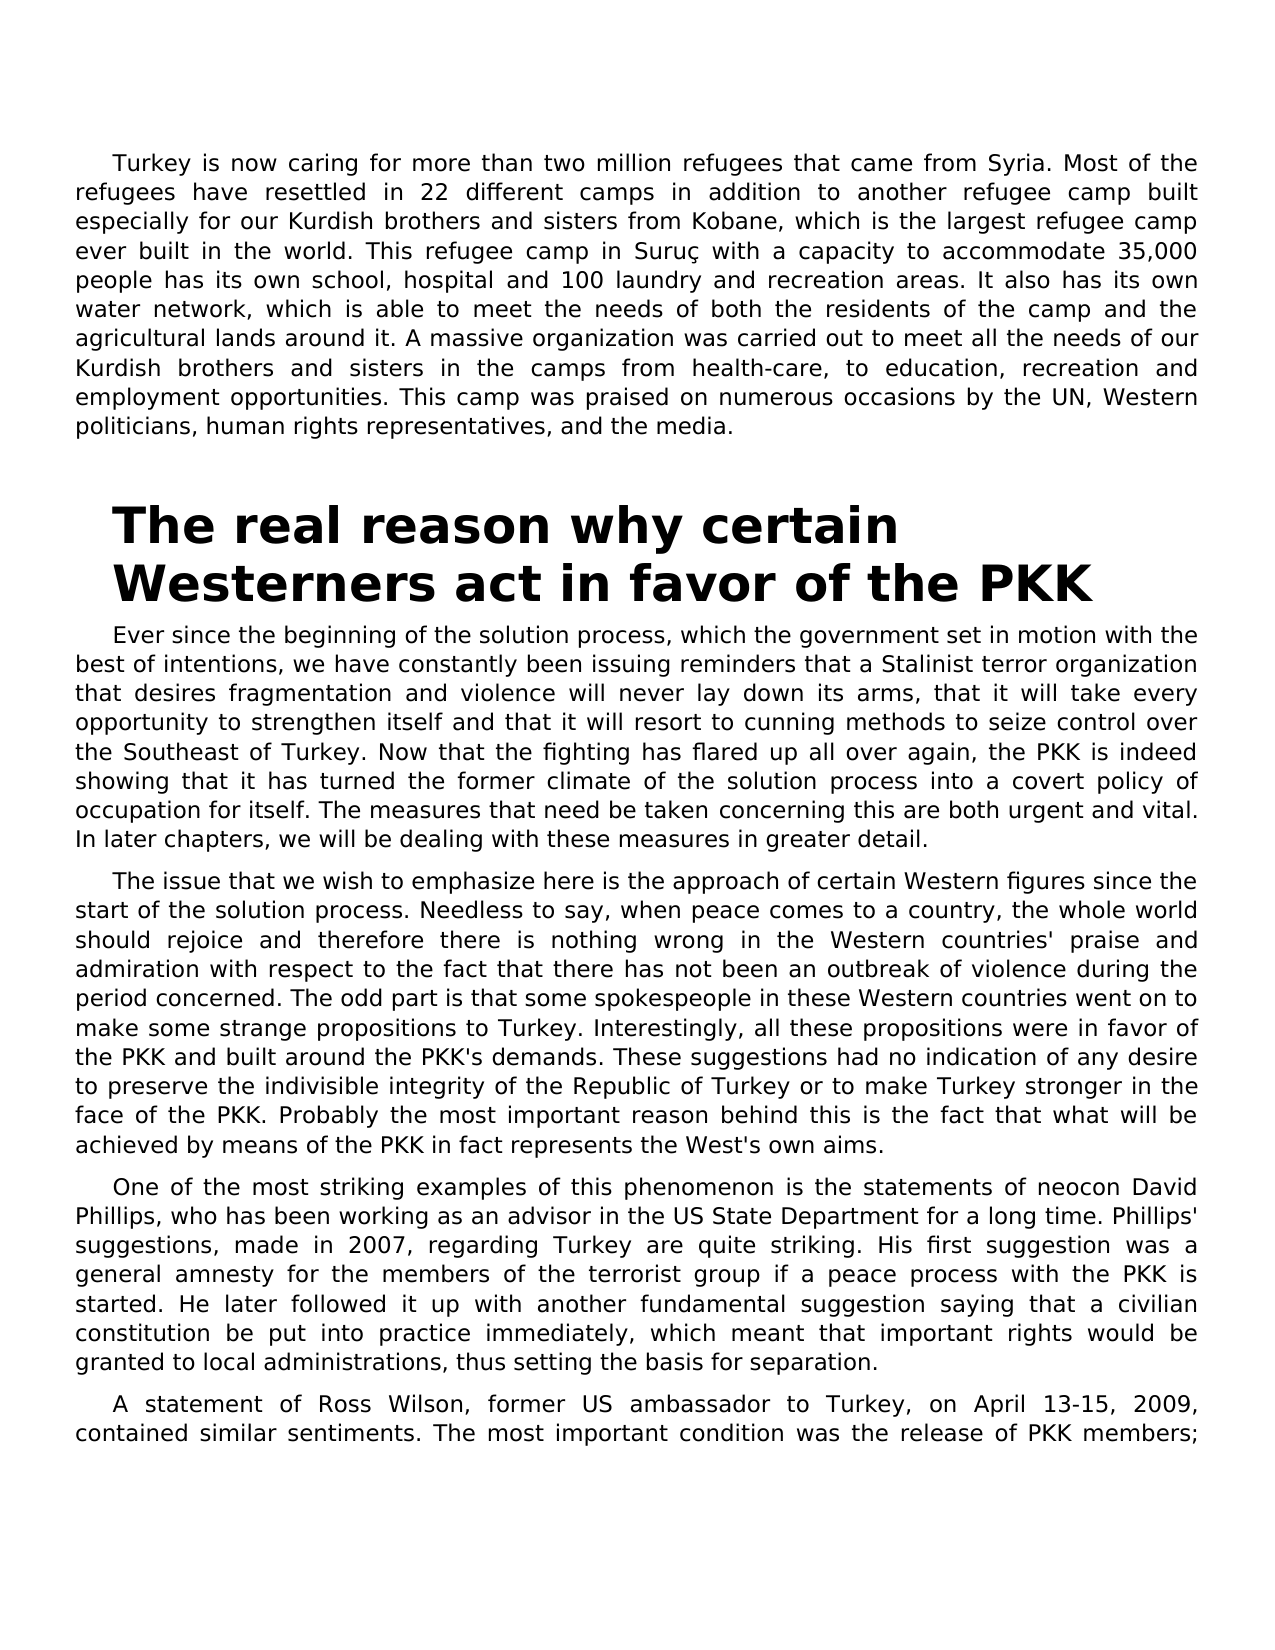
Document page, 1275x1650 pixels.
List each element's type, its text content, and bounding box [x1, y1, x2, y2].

subtitle The real reason why certain Westerners act in favor of the PKK [112, 497, 1200, 613]
text The issue that we wish to emphasize here is the approach of certain Western figures since the start of the solution process. Needless to say, when peace comes to a country, the whole world should rejoice and therefore there is nothing wrong in the Western countries' praise and admiration with respect to the fact that there has not been an outbreak of violence during the period concerned. The odd part is that some spokespeople in these Western countries went on to make some strange propositions to Turkey. Interestingly, all these propositions were in favor of the PKK and built around the PKK's demands. These suggestions had no indication of any desire to preserve the indivisible integrity of the Republic of Turkey or to make Turkey stronger in the face of the PKK. Probably the most important reason behind this is the fact that what will be achieved by means of the PKK in fact represents the West's own aims. [75, 868, 1200, 1158]
text A statement of Ross Wilson, former US ambassador to Turkey, on April 13-15, 2009, contained similar sentiments. The most important condition was the release of PKK members; [75, 1391, 1200, 1447]
text Ever since the beginning of the solution process, which the government set in motion with the best of intentions, we have constantly been issuing reminders that a Stalinist terror organization that desires fragmentation and violence will never lay down its arms, that it will take every opportunity to strengthen itself and that it will resort to cunning methods to seize control over the Southeast of Turkey. Now that the fighting has flared up all over again, the PKK is indeed showing that it has turned the former climate of the solution process into a covert policy of occupation for itself. The measures that need be taken concerning this are both urgent and vital. In later chapters, we will be dealing with these measures in greater detail. [75, 622, 1200, 853]
text One of the most striking examples of this phenomenon is the statements of neocon David Phillips, who has been working as an advisor in the US State Department for a long time. Phillips' suggestions, made in 2007, regarding Turkey are quite striking. His first suggestion was a general amnesty for the members of the terrorist group if a peace process with the PKK is started. He later followed it up with another fundamental suggestion saying that a civilian constitution be put into practice immediately, which meant that important rights would be granted to local administrations, thus setting the basis for separation. [75, 1174, 1200, 1376]
text Turkey is now caring for more than two million refugees that came from Syria. Most of the refugees have resettled in 22 different camps in addition to another refugee camp built especially for our Kurdish brothers and sisters from Kobane, which is the largest refugee camp ever built in the world. This refugee camp in Suruç with a capacity to accommodate 35,000 people has its own school, hospital and 100 laundry and recreation areas. It also has its own water network, which is able to meet the needs of both the residents of the camp and the agricultural lands around it. A massive organization was carried out to meet all the needs of our Kurdish brothers and sisters in the camps from health-care, to education, recreation and employment opportunities. This camp was praised on numerous occasions by the UN, Western politicians, human rights representatives, and the media. [75, 150, 1200, 440]
